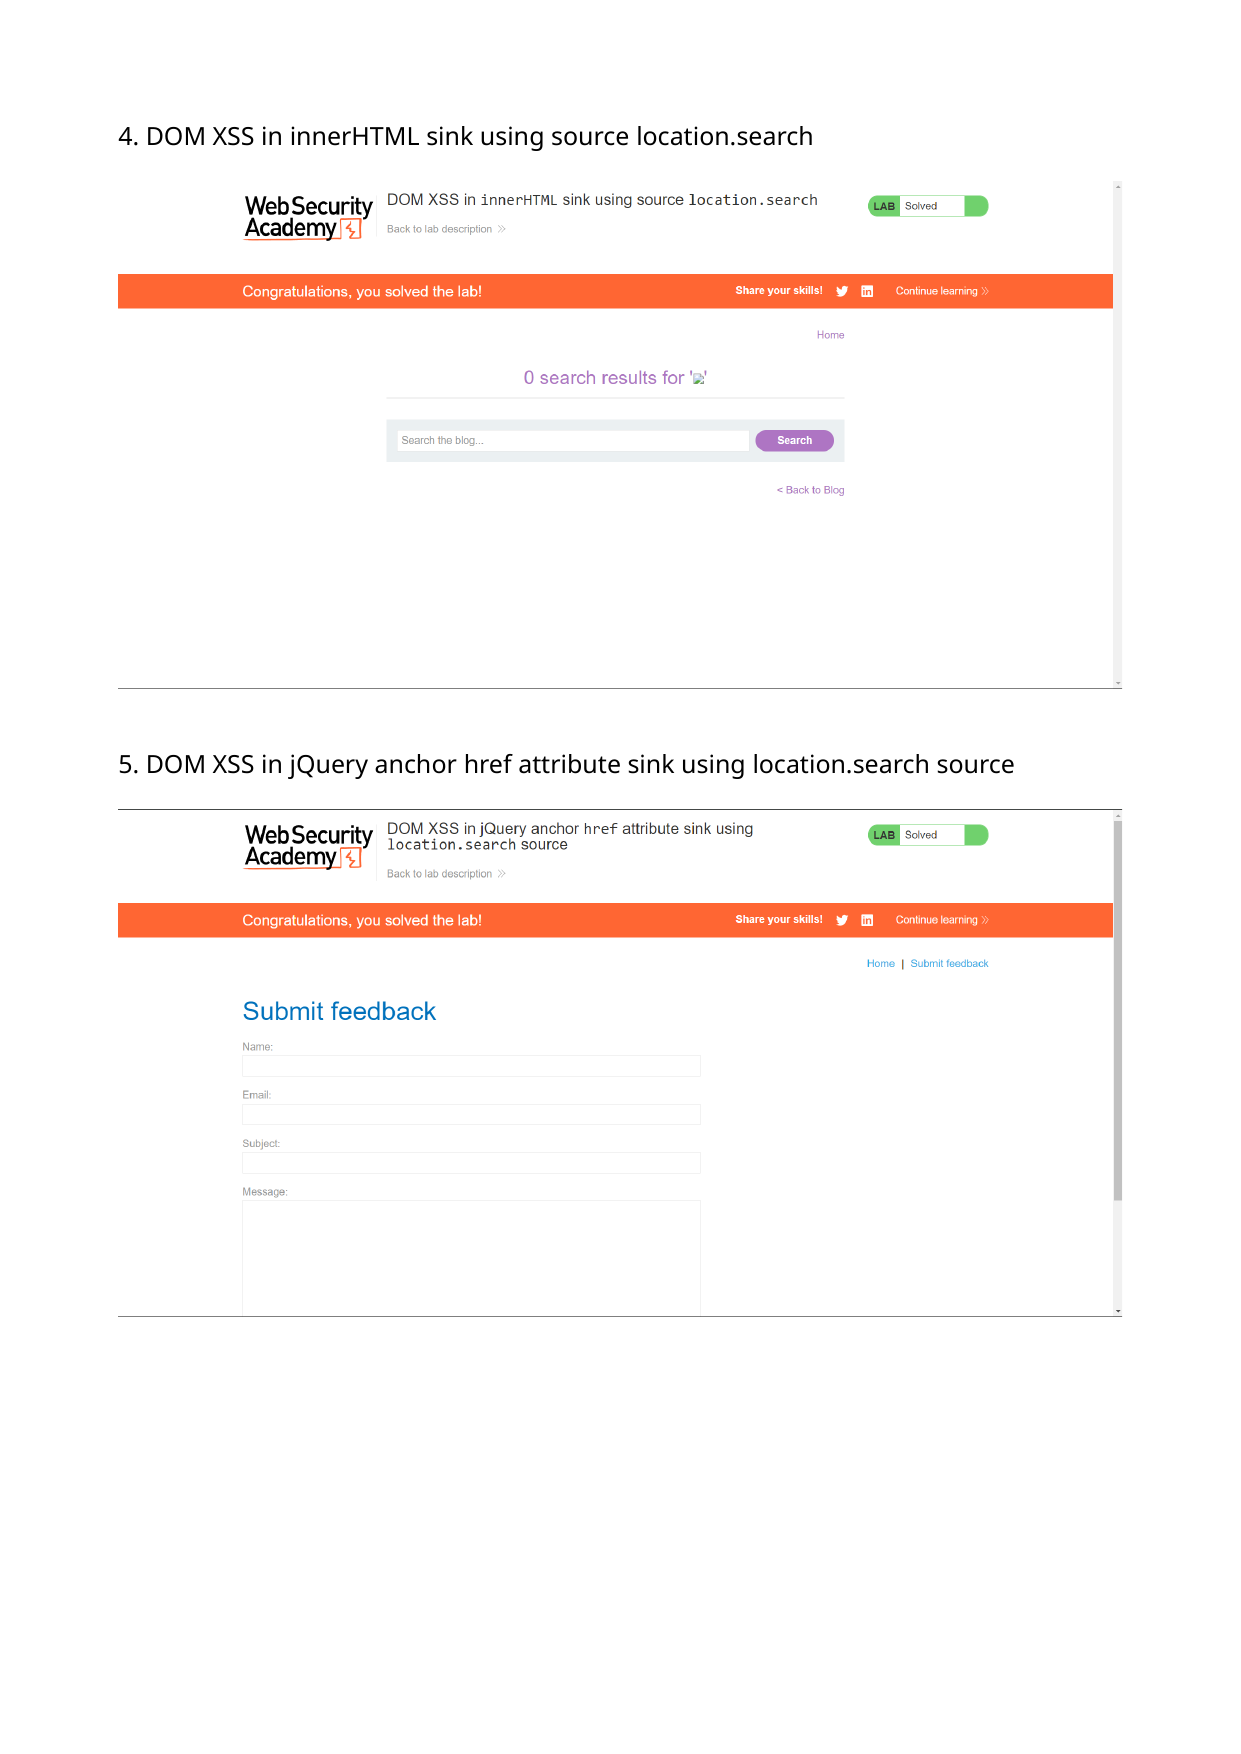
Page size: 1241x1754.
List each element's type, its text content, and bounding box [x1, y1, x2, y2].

text 5. DOM XSS in jQuery anchor href attribute sink using location.search source [118, 746, 1122, 780]
text 4. DOM XSS in innerHTML sink using source location.search [118, 118, 1122, 152]
picture [118, 181, 1123, 689]
picture [118, 809, 1123, 1317]
